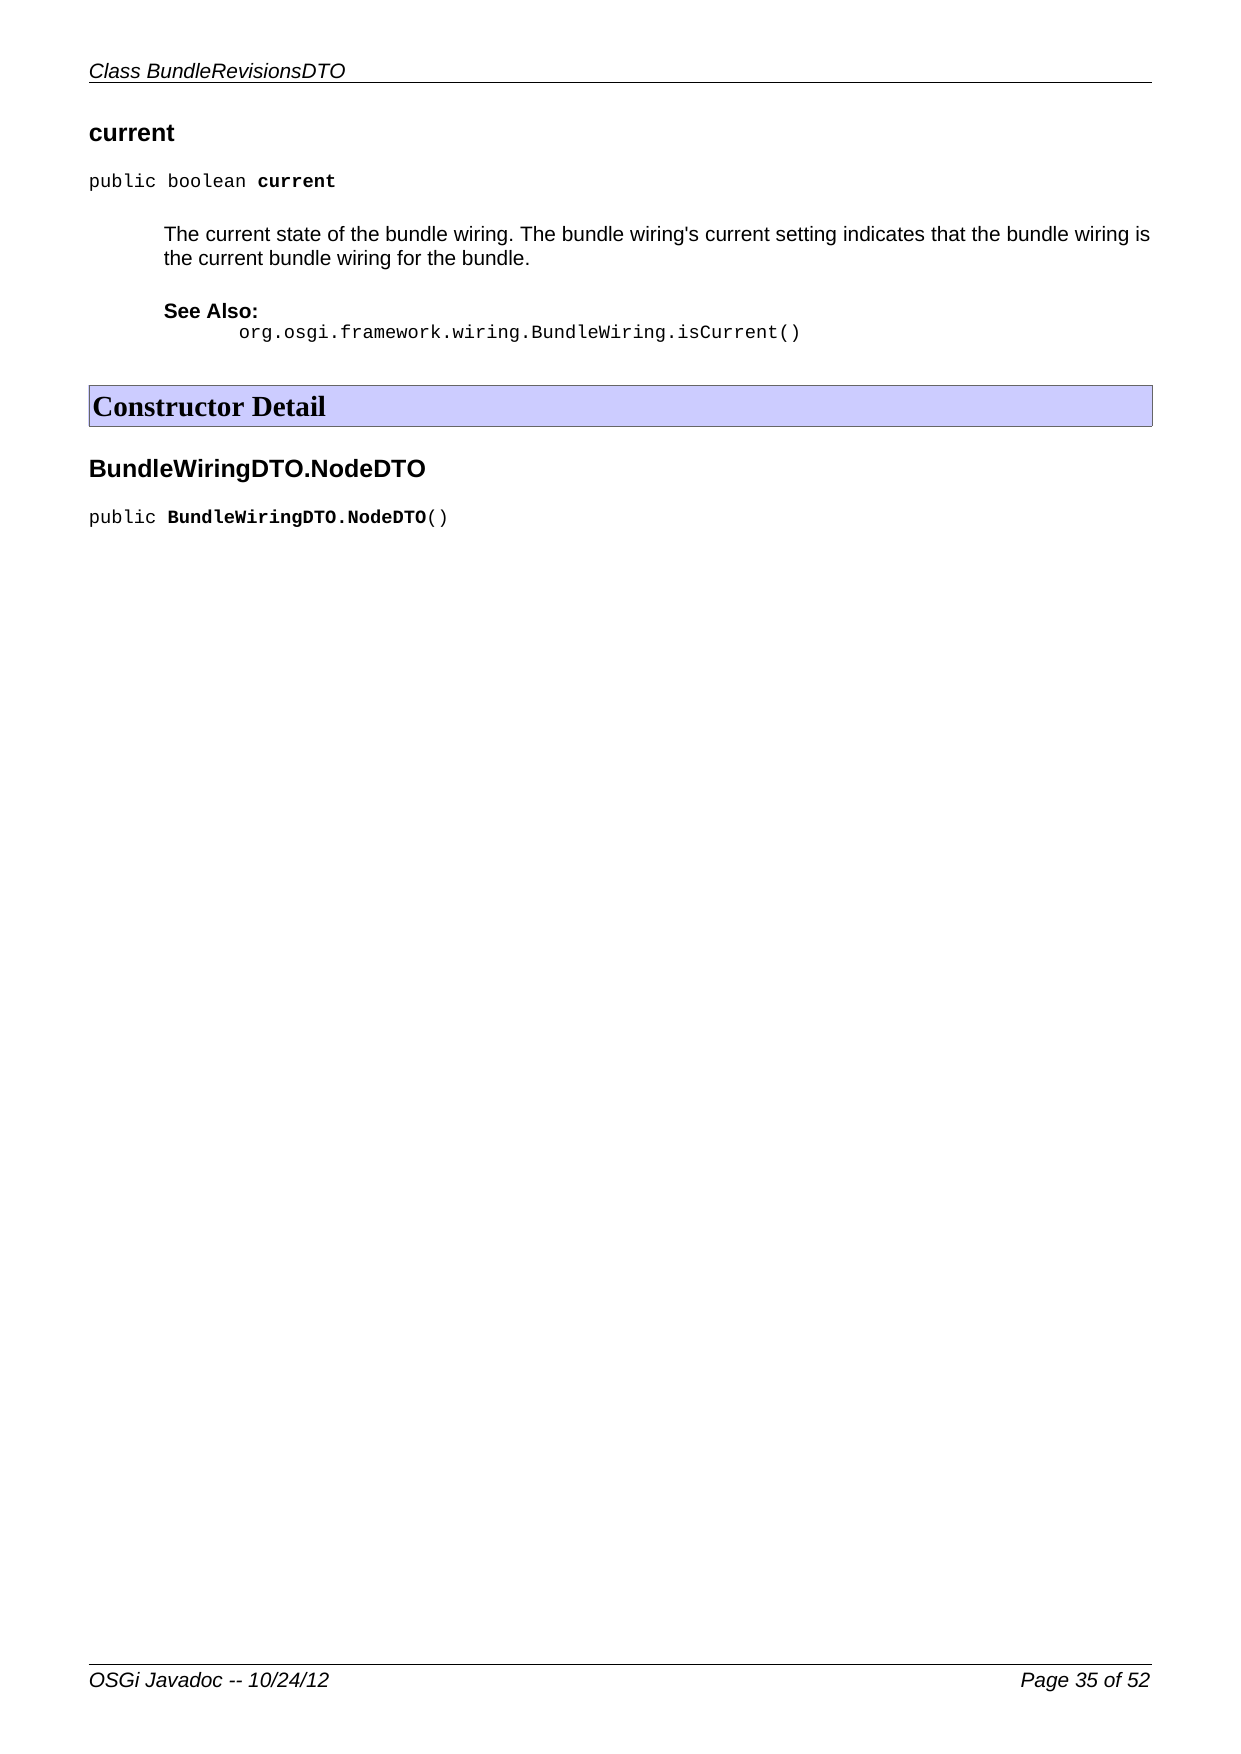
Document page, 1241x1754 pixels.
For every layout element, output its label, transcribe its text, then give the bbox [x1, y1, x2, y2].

text See Also: [163, 299, 1152, 323]
text public BundleWiringDTO.NodeDTO() [88, 507, 1152, 529]
text The current state of the bundle wiring. The bundle wiring's current setting indicates that the bundle wiring is the current bundle wiring for the bundle. [163, 222, 1152, 270]
text public boolean current [88, 171, 1152, 193]
subtitle Constructor Detail [90, 386, 1152, 426]
subtitle current [88, 118, 1152, 147]
text org.osgi.framework.wiring.BundleWiring.isCurrent() [238, 323, 1152, 344]
subtitle BundleWiringDTO.NodeDTO [88, 454, 1152, 483]
